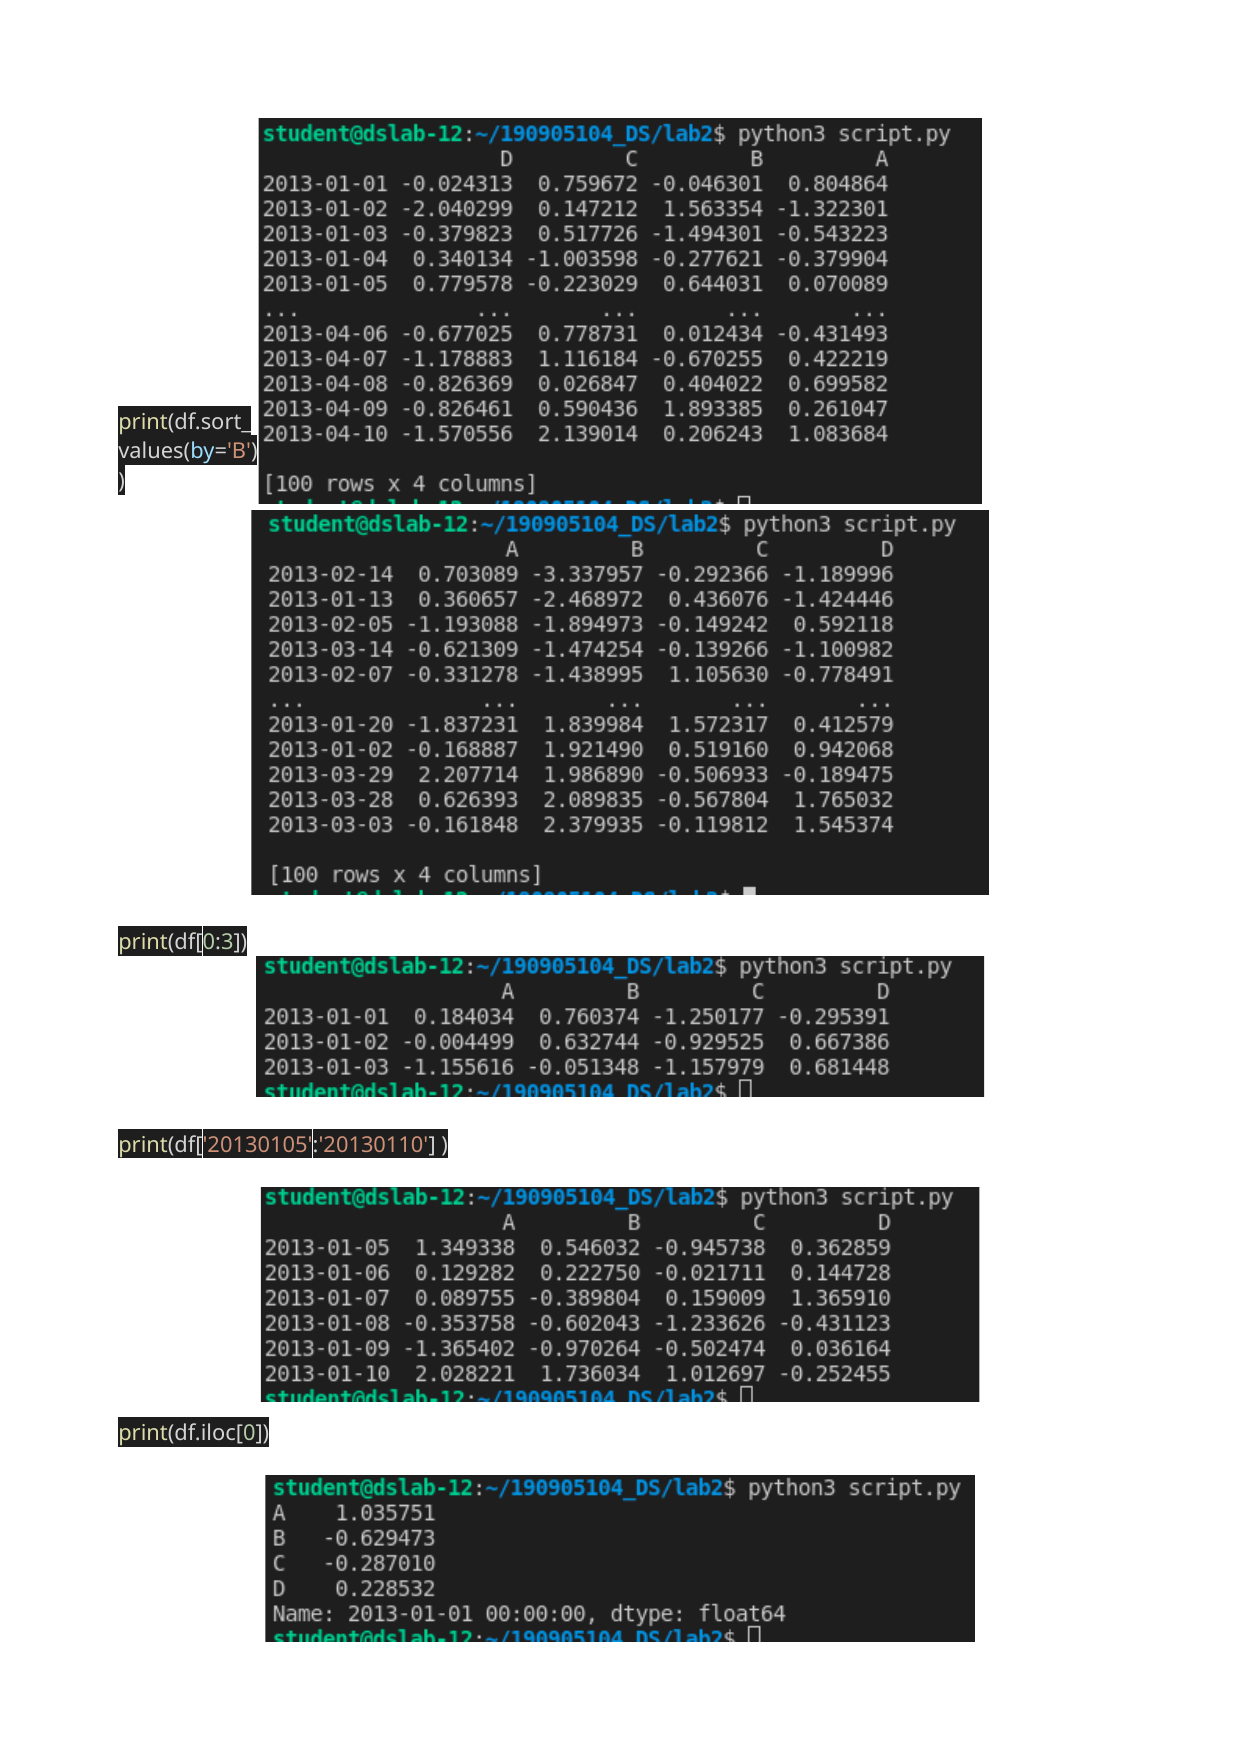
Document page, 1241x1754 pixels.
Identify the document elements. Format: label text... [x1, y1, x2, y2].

picture [265, 1475, 975, 1642]
text print(df.iloc[0]) [118, 1417, 1122, 1447]
picture [258, 118, 982, 504]
text print(df[0:3]) [118, 926, 1122, 956]
picture [260, 1187, 980, 1402]
text print(df.sort_values(by='B')) [118, 406, 258, 495]
text print(df['20130105':'20130110'] ) [118, 1128, 1122, 1158]
picture [251, 510, 989, 895]
picture [256, 956, 985, 1097]
text [982, 406, 1122, 495]
